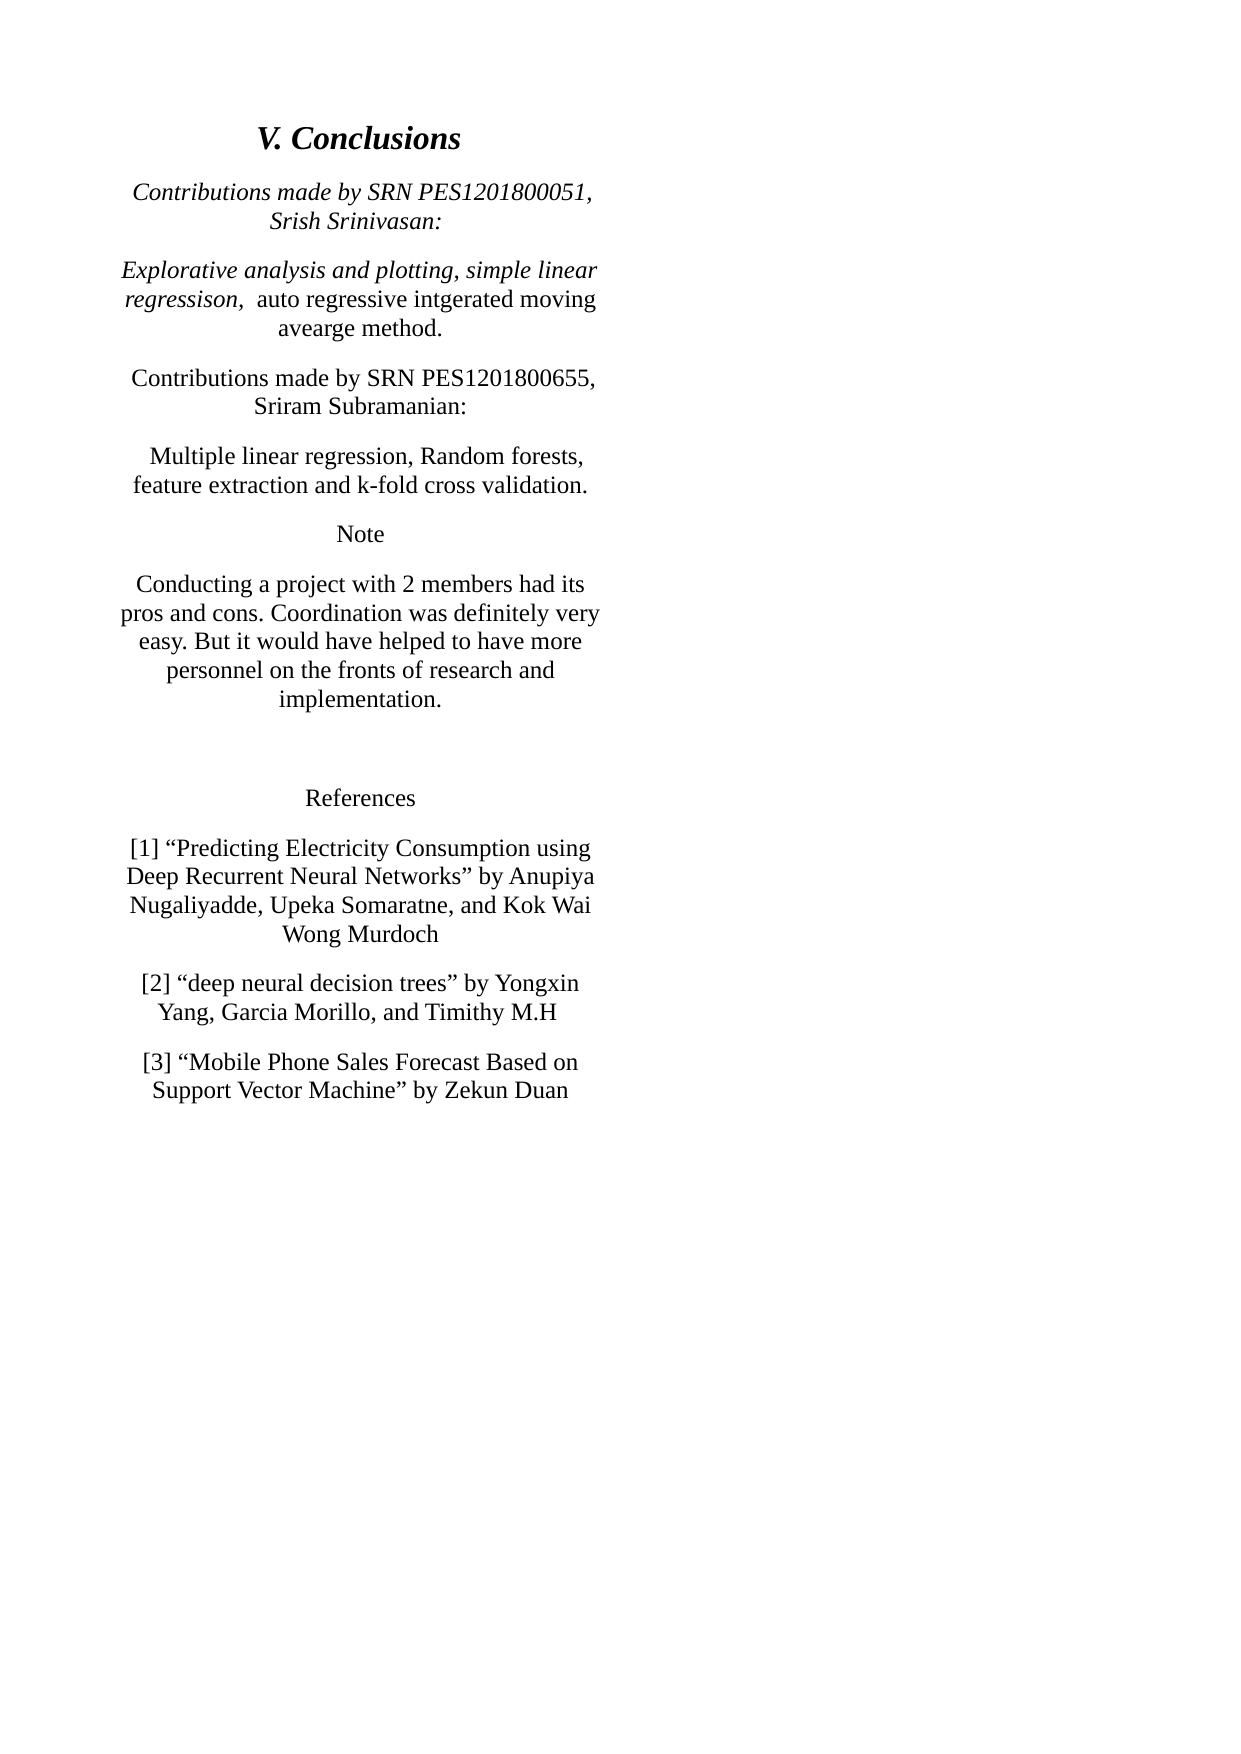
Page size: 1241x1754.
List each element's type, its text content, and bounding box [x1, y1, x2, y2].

text Contributions made by SRN PES1201800051, Srish Srinivasan: [118, 177, 602, 235]
text Multiple linear regression, Random forests, feature extraction and k-fold cross validation. [118, 441, 602, 498]
text References [118, 783, 602, 812]
text [1] “Predicting Electricity Consumption using Deep Recurrent Neural Networks” by Anupiya Nugaliyadde, Upeka Somaratne, and Kok Wai Wong Murdoch [118, 833, 602, 948]
text [2] “deep neural decision trees” by Yongxin Yang, Garcia Morillo, and Timithy M.H [118, 968, 602, 1026]
text [3] “Mobile Phone Sales Forecast Based on Support Vector Machine” by Zekun Duan [118, 1047, 602, 1104]
text Explorative analysis and plotting, simple linear regressison, auto regressive intgerated moving avearge method. [118, 256, 602, 342]
text V. Conclusions [118, 118, 602, 156]
text Contributions made by SRN PES1201800655, Sriram Subramanian: [118, 363, 602, 420]
text Conducting a project with 2 members had its pros and cons. Coordination was definitely very easy. But it would have helped to have more personnel on the fronts of research and implementation. [118, 569, 602, 713]
text Note [118, 519, 602, 548]
